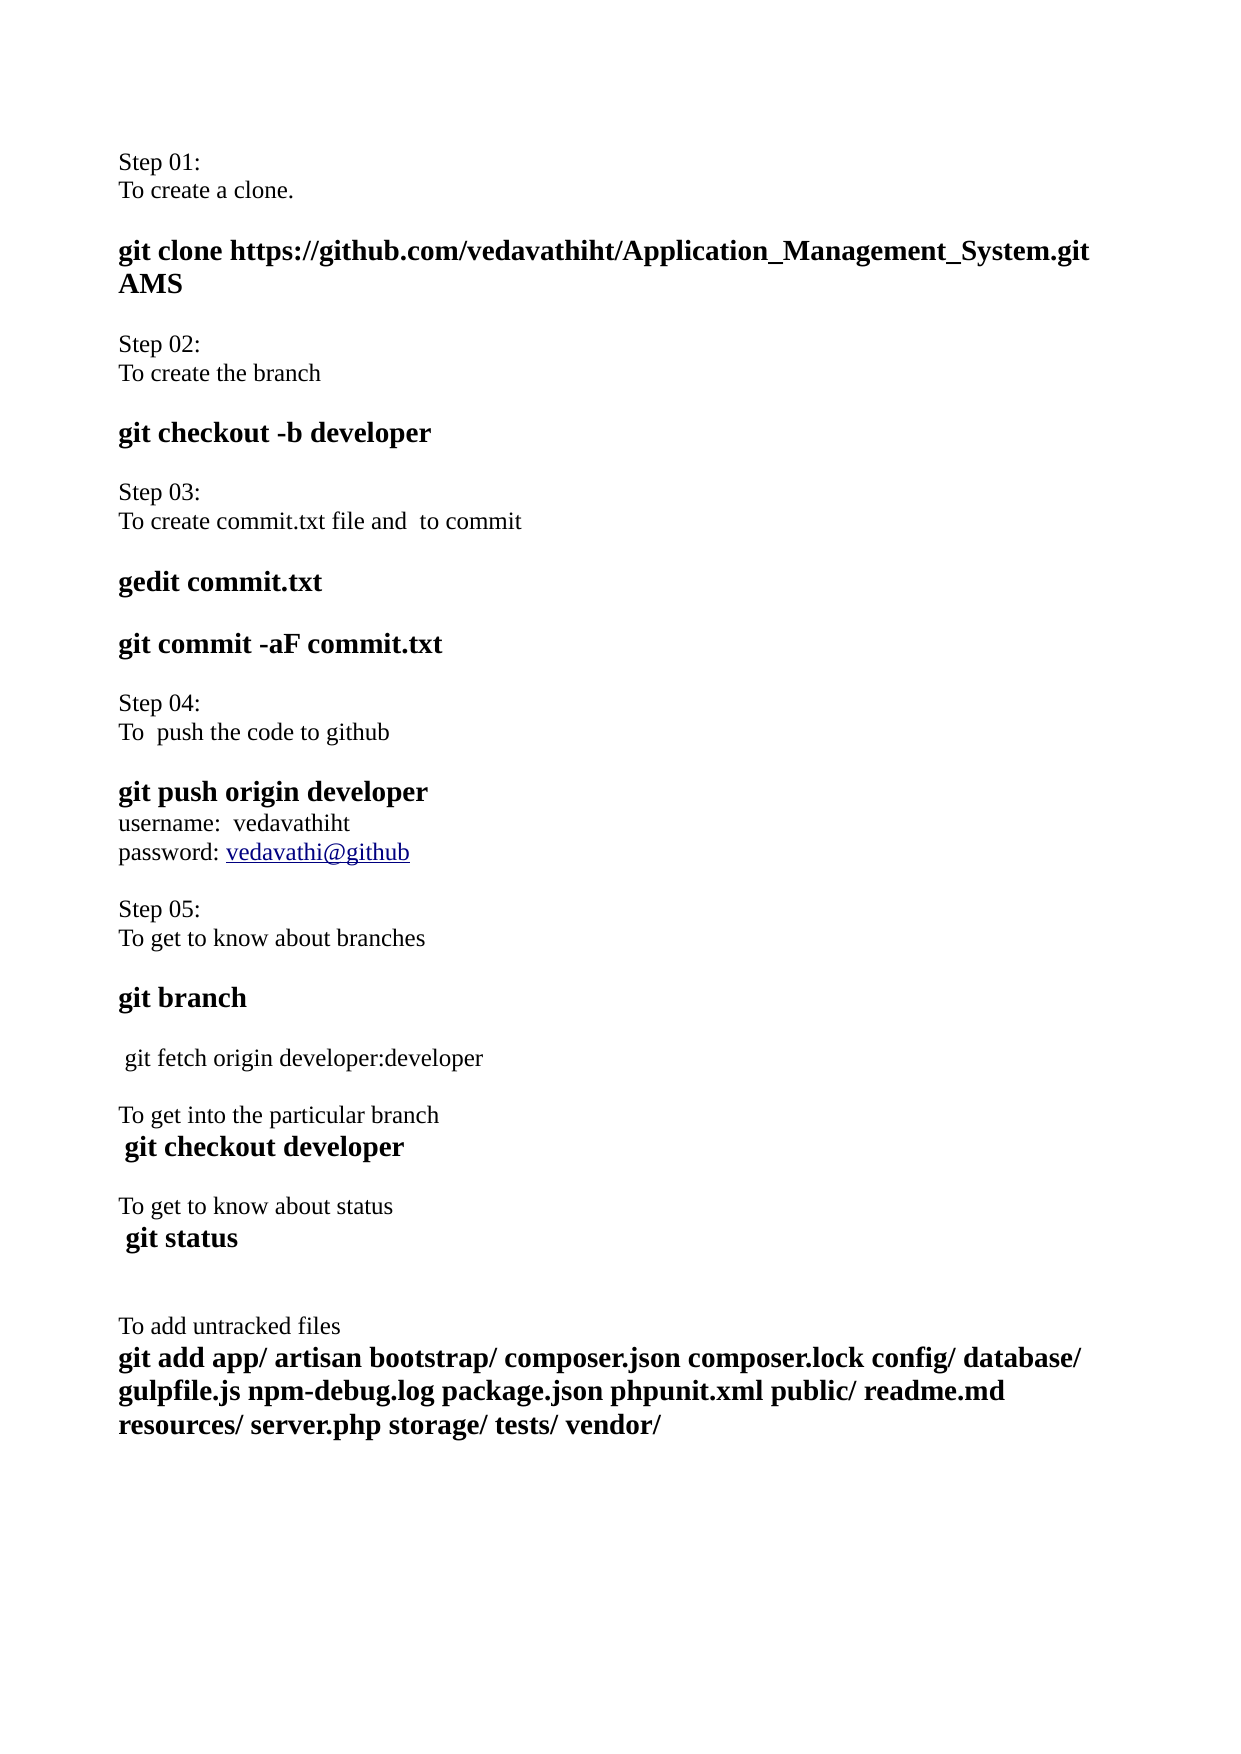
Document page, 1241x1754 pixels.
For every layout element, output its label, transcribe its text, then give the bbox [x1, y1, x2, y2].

text git checkout developer [118, 1129, 1122, 1163]
text gedit commit.txt [118, 564, 1122, 597]
text To get to know about status [118, 1191, 1122, 1220]
text git branch [118, 981, 1122, 1014]
text Step 04: [118, 688, 1122, 717]
text To get into the particular branch [118, 1100, 1122, 1129]
text Step 03: [118, 477, 1122, 506]
text git commit -aF commit.txt [118, 626, 1122, 659]
text To add untracked files [118, 1311, 1122, 1340]
text git push origin developer [118, 774, 1122, 808]
text To create a clone. [118, 176, 1122, 204]
text Step 02: [118, 329, 1122, 358]
text Step 01: [118, 147, 1122, 176]
text git fetch origin developer:developer [118, 1043, 1122, 1072]
text To create commit.txt file and to commit [118, 506, 1122, 535]
text password: vedavathi@github [118, 837, 1122, 866]
text To push the code to github [118, 717, 1122, 746]
text Step 05: [118, 894, 1122, 923]
text To create the branch [118, 358, 1122, 386]
text git clone https://github.com/vedavathiht/Application_Management_System.git AMS [118, 233, 1122, 300]
text git add app/ artisan bootstrap/ composer.json composer.lock config/ database/ gulpfile.js npm-debug.log package.json phpunit.xml public/ readme.md resources/ server.php storage/ tests/ vendor/ [118, 1340, 1122, 1441]
text git status [118, 1220, 1122, 1254]
text To get to know about branches [118, 923, 1122, 952]
text git checkout -b developer [118, 415, 1122, 449]
text username: vedavathiht [118, 808, 1122, 837]
